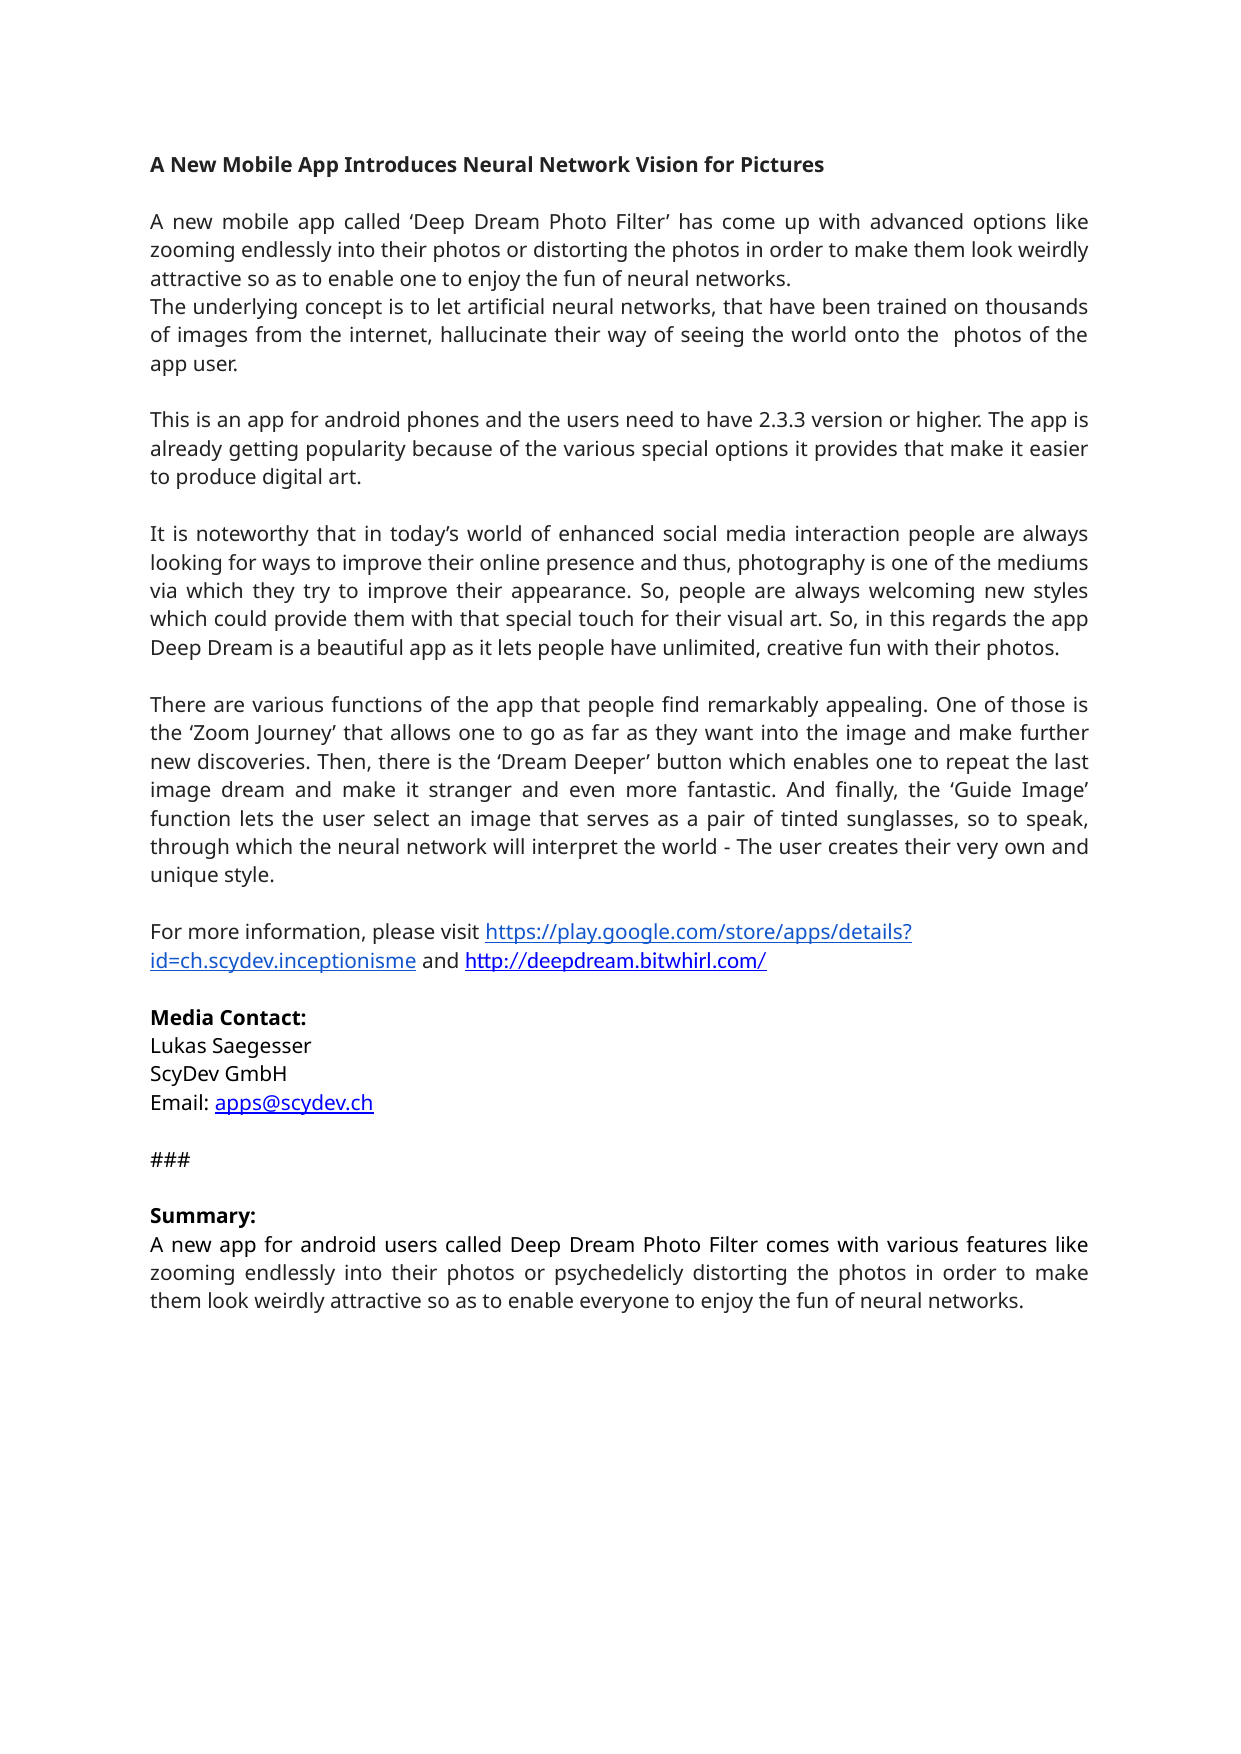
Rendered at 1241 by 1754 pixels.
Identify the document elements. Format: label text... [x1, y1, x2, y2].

text Email: apps@scydev.ch [150, 1088, 1090, 1116]
text This is an app for android phones and the users need to have 2.3.3 version or higher. The app is already getting popularity because of the various special options it provides that make it easier to produce digital art. [150, 406, 1090, 491]
text ScyDev GmbH [150, 1059, 1090, 1088]
text Lukas Saegesser [150, 1031, 1090, 1059]
text There are various functions of the app that people find remarkably appealing. One of those is the ‘Zoom Journey’ that allows one to go as far as they want into the image and make further new discoveries. Then, there is the ‘Dream Deeper’ button which enables one to repeat the last image dream and make it stranger and even more fantastic. And finally, the ‘Guide Image’ function lets the user select an image that serves as a pair of tinted sunglasses, so to speak, through which the neural network will interpret the world - The user creates their very own and unique style. [150, 690, 1090, 889]
text A new app for android users called Deep Dream Photo Filter comes with various features like zooming endlessly into their photos or psychedelicly distorting the photos in order to make them look weirdly attractive so as to enable everyone to enjoy the fun of neural networks. [150, 1230, 1090, 1315]
text A New Mobile App Introduces Neural Network Vision for Pictures [150, 150, 1090, 178]
text For more information, please visit https://play.google.com/store/apps/details?id=ch.scydev.inceptionisme and http://deepdream.bitwhirl.com/ [150, 917, 1090, 974]
text A new mobile app called ‘Deep Dream Photo Filter’ has come up with advanced options like zooming endlessly into their photos or distorting the photos in order to make them look weirdly attractive so as to enable one to enjoy the fun of neural networks. [150, 207, 1090, 292]
text ### [150, 1145, 1090, 1201]
text Summary: [150, 1201, 1090, 1230]
text The underlying concept is to let artificial neural networks, that have been trained on thousands of images from the internet, hallucinate their way of seeing the world onto the photos of the app user. [150, 292, 1090, 377]
text It is noteworthy that in today’s world of enhanced social media interaction people are always looking for ways to improve their online presence and thus, photography is one of the mediums via which they try to improve their appearance. So, people are always welcoming new styles which could provide them with that special touch for their visual art. So, in this regards the app Deep Dream is a beautiful app as it lets people have unlimited, creative fun with their photos. [150, 519, 1090, 661]
text Media Contact: [150, 1003, 1090, 1031]
